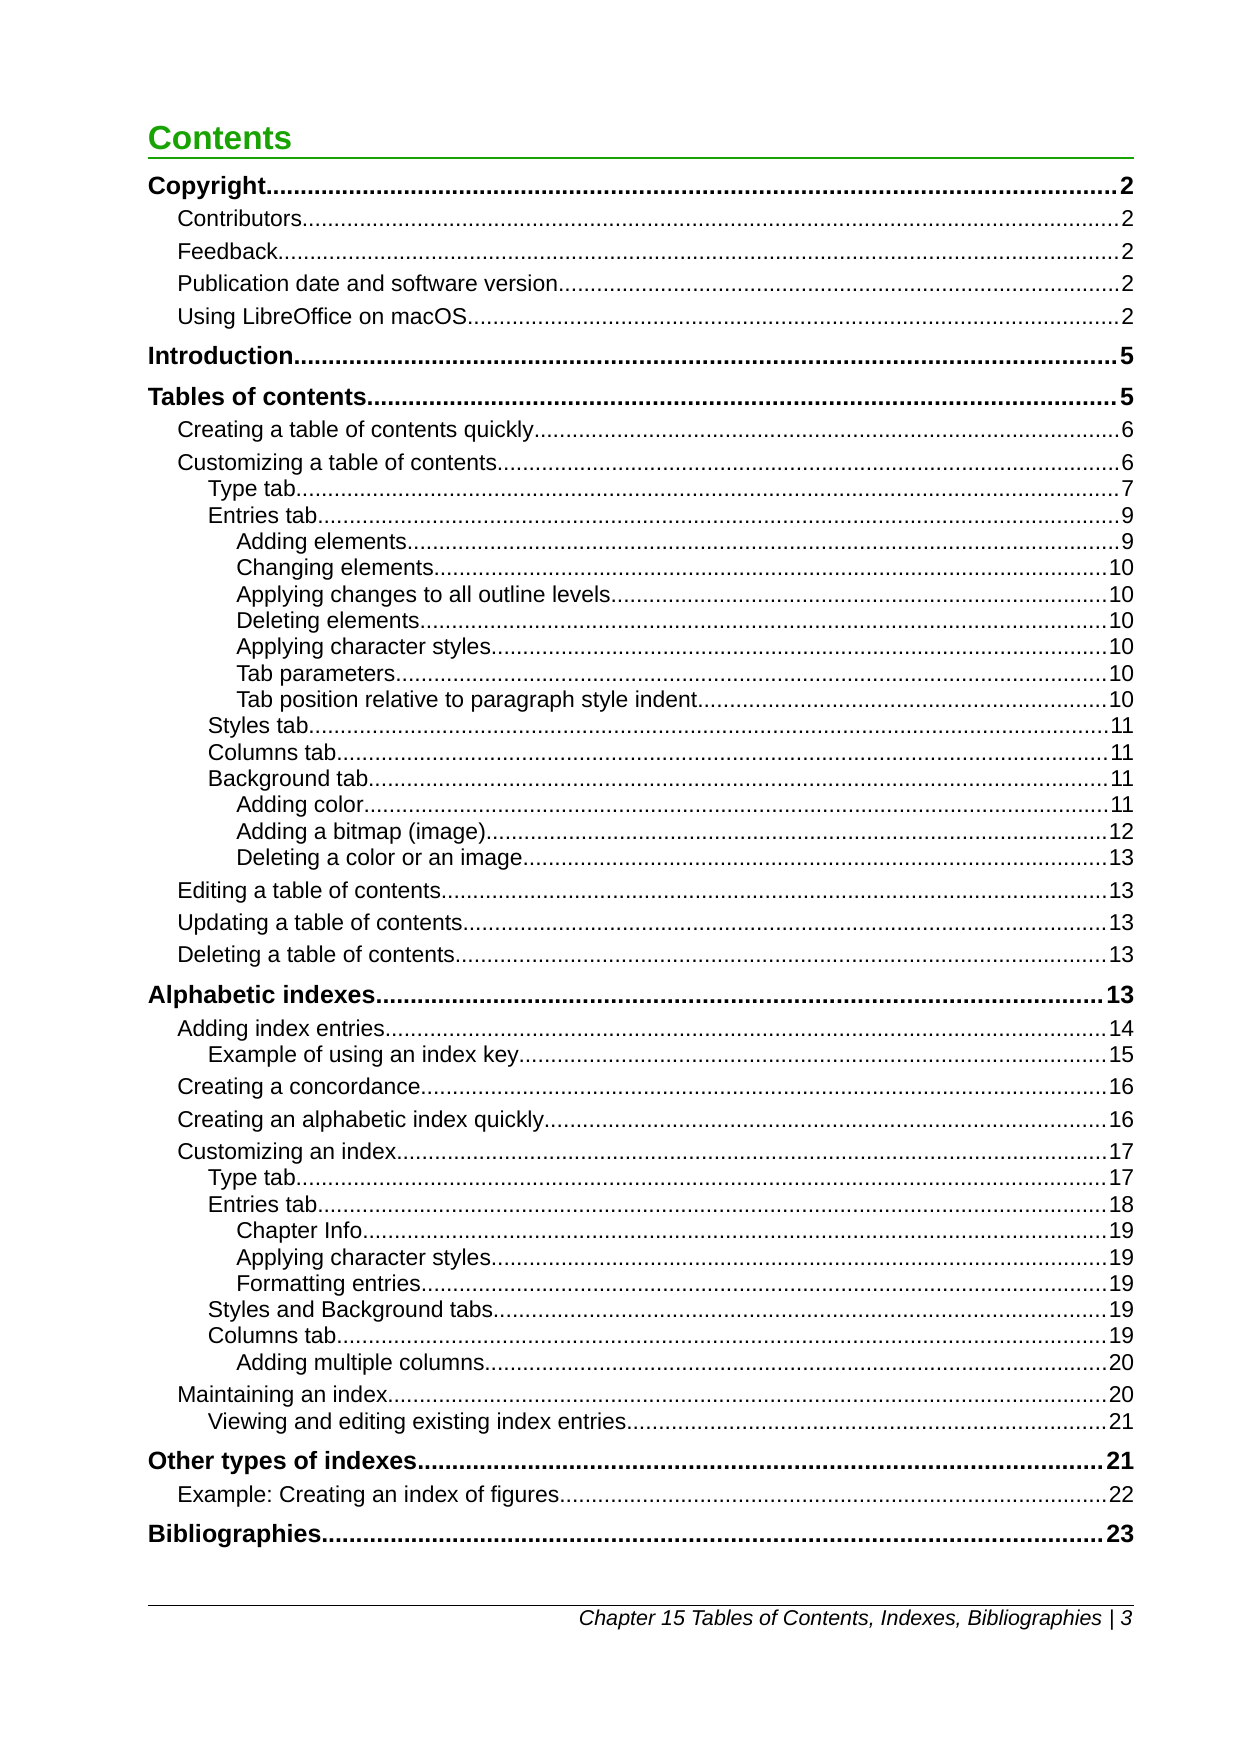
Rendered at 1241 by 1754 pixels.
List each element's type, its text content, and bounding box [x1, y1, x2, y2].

text Other types of indexes 21 [148, 1446, 1134, 1475]
text Adding multiple columns 20 [236, 1349, 1134, 1375]
text Tables of contents 5 [148, 382, 1134, 410]
text Applying character styles 19 [236, 1243, 1134, 1270]
text Changing elements 10 [236, 554, 1134, 581]
text Styles and Background tabs 19 [208, 1296, 1134, 1322]
text Applying character styles 10 [236, 633, 1134, 660]
text Using LibreOffice on macOS 2 [177, 303, 1134, 329]
text Example of using an index key 15 [208, 1041, 1134, 1067]
text Publication date and software version 2 [177, 270, 1134, 297]
text Customizing a table of contents 6 [177, 449, 1134, 475]
text Viewing and editing existing index entries 21 [208, 1408, 1134, 1434]
text Deleting a color or an image 13 [236, 844, 1134, 871]
text Deleting elements 10 [236, 607, 1134, 633]
text Type tab 7 [208, 475, 1134, 502]
text Bibliographies 23 [148, 1519, 1134, 1548]
text Updating a table of contents 13 [177, 909, 1134, 935]
text Entries tab 9 [208, 502, 1134, 528]
text Deleting a table of contents 13 [177, 941, 1134, 968]
text Example: Creating an index of figures 22 [177, 1481, 1134, 1507]
text Columns tab 19 [208, 1322, 1134, 1349]
text Customizing an index 17 [177, 1138, 1134, 1164]
text Contributors 2 [177, 205, 1134, 232]
text Creating a concordance 16 [177, 1073, 1134, 1099]
text Type tab 17 [208, 1164, 1134, 1191]
text Editing a table of contents 13 [177, 877, 1134, 903]
text Feedback 2 [177, 238, 1134, 264]
text Formatting entries 19 [236, 1270, 1134, 1296]
text Creating an alphabetic index quickly 16 [177, 1106, 1134, 1132]
text Maintaining an index 20 [177, 1381, 1134, 1408]
text Creating a table of contents quickly 6 [177, 416, 1134, 443]
text Adding index entries 14 [177, 1014, 1134, 1041]
subtitle Contents [148, 118, 1134, 157]
text Background tab 11 [208, 765, 1134, 791]
text Columns tab 11 [208, 739, 1134, 765]
text Styles tab 11 [208, 712, 1134, 739]
text Adding a bitmap (image) 12 [236, 818, 1134, 844]
text Copyright 2 [148, 171, 1134, 199]
text Alphabetic indexes 13 [148, 980, 1134, 1008]
text Chapter Info 19 [236, 1217, 1134, 1243]
text Entries tab 18 [208, 1191, 1134, 1217]
text Introduction 5 [148, 341, 1134, 370]
text Adding color 11 [236, 791, 1134, 818]
text Adding elements 9 [236, 528, 1134, 554]
text Applying changes to all outline levels 10 [236, 581, 1134, 607]
text Tab position relative to paragraph style indent 10 [236, 686, 1134, 712]
text Tab parameters 10 [236, 660, 1134, 686]
